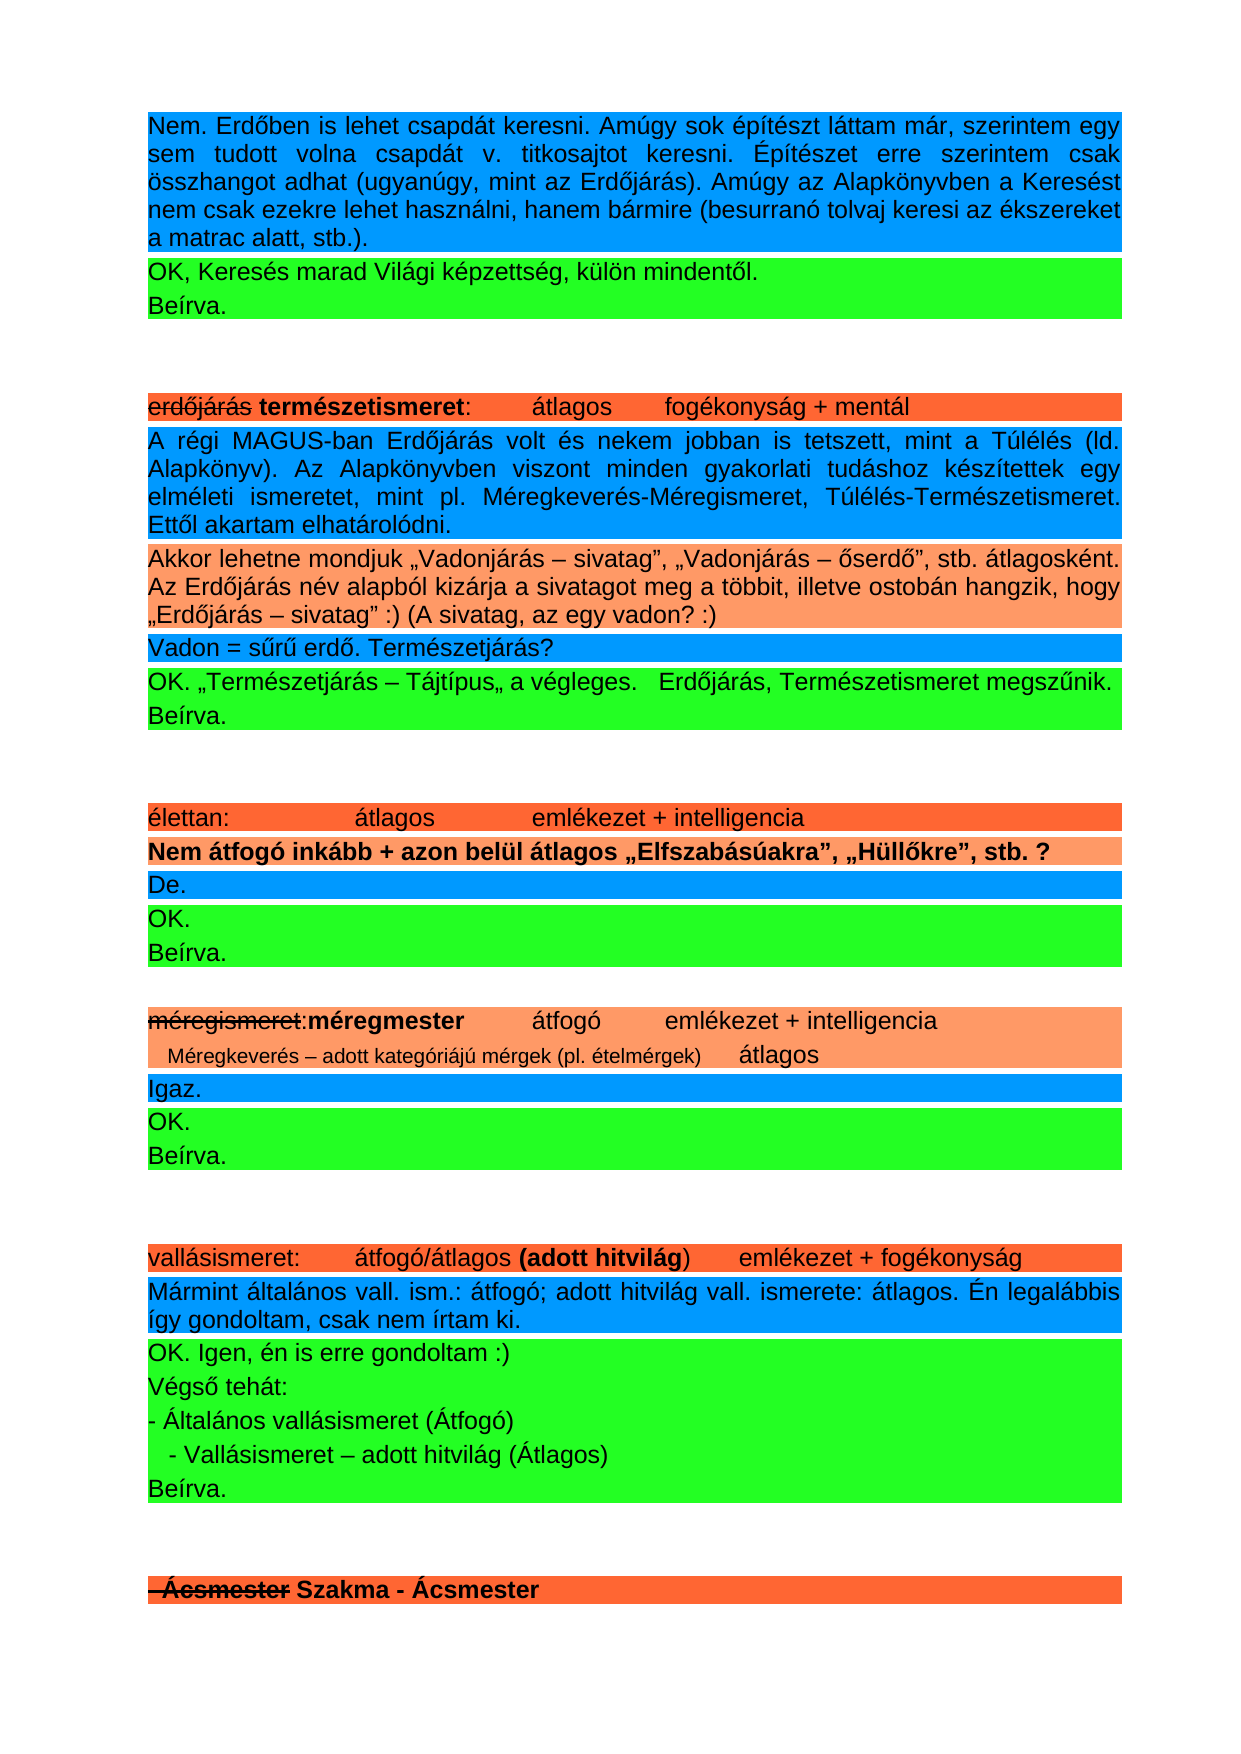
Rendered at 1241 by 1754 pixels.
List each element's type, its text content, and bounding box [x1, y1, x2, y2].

text OK. [148, 1108, 1122, 1136]
text Méregkeverés – adott kategóriájú mérgek (pl. ételmérgek) átlagos [148, 1041, 1122, 1068]
text Mármint általános vall. ism.: átfogó; adott hitvilág vall. ismerete: átlagos. Én legalábbis így gondoltam, csak nem írtam ki. [148, 1277, 1122, 1333]
text OK, Keresés marad Világi képzettség, külön mindentől. [148, 258, 1122, 286]
text Ácsmester Szakma - Ácsmester [148, 1576, 1122, 1604]
text Akkor lehetne mondjuk „Vadonjárás – sivatag”, „Vadonjárás – őserdő”, stb. átlagosként. Az Erdőjárás név alapból kizárja a sivatagot meg a többit, illetve ostobán hangzik, hogy „Erdőjárás – sivatag” :) (A sivatag, az egy vadon? :) [148, 544, 1122, 628]
text méregismeret:méregmester átfogó emlékezet + intelligencia [148, 1007, 1122, 1034]
text OK. „Természetjárás – Tájtípus„ a végleges. Erdőjárás, Természetismeret megszűnik. [148, 668, 1122, 696]
text Beírva. [148, 702, 1122, 730]
text - Általános vallásismeret (Átfogó) [148, 1407, 1122, 1435]
text OK. Igen, én is erre gondoltam :) [148, 1339, 1122, 1367]
text - Vallásismeret – adott hitvilág (Átlagos) [148, 1441, 1122, 1469]
text Beírva. [148, 292, 1122, 319]
text Nem. Erdőben is lehet csapdát keresni. Amúgy sok építészt láttam már, szerintem egy sem tudott volna csapdát v. titkosajtot keresni. Építészet erre szerintem csak összhangot adhat (ugyanúgy, mint az Erdőjárás). Amúgy az Alapkönyvben a Keresést nem csak ezekre lehet használni, hanem bármire (besurranó tolvaj keresi az ékszereket a matrac alatt, stb.). [148, 112, 1122, 252]
text A régi MAGUS-ban Erdőjárás volt és nekem jobban is tetszett, mint a Túlélés (ld. Alapkönyv). Az Alapkönyvben viszont minden gyakorlati tudáshoz készítettek egy elméleti ismeretet, mint pl. Méregkeverés-Méregismeret, Túlélés-Természetismeret. Ettől akartam elhatárolódni. [148, 427, 1122, 539]
text Igaz. [148, 1074, 1122, 1102]
text vallásismeret: átfogó/átlagos (adott hitvilág) emlékezet + fogékonyság [148, 1244, 1122, 1272]
text Vadon = sűrű erdő. Természetjárás? [148, 634, 1122, 662]
text Nem átfogó inkább + azon belül átlagos „Elfszabásúakra”, „Hüllőkre”, stb. ? [148, 837, 1122, 865]
text OK. [148, 905, 1122, 933]
text Beírva. [148, 1142, 1122, 1170]
text élettan: átlagos emlékezet + intelligencia [148, 803, 1122, 831]
text erdőjárás természetismeret: átlagos fogékonyság + mentál [148, 393, 1122, 421]
text Beírva. [148, 939, 1122, 967]
text De. [148, 871, 1122, 899]
text Beírva. [148, 1475, 1122, 1503]
text Végső tehát: [148, 1373, 1122, 1401]
